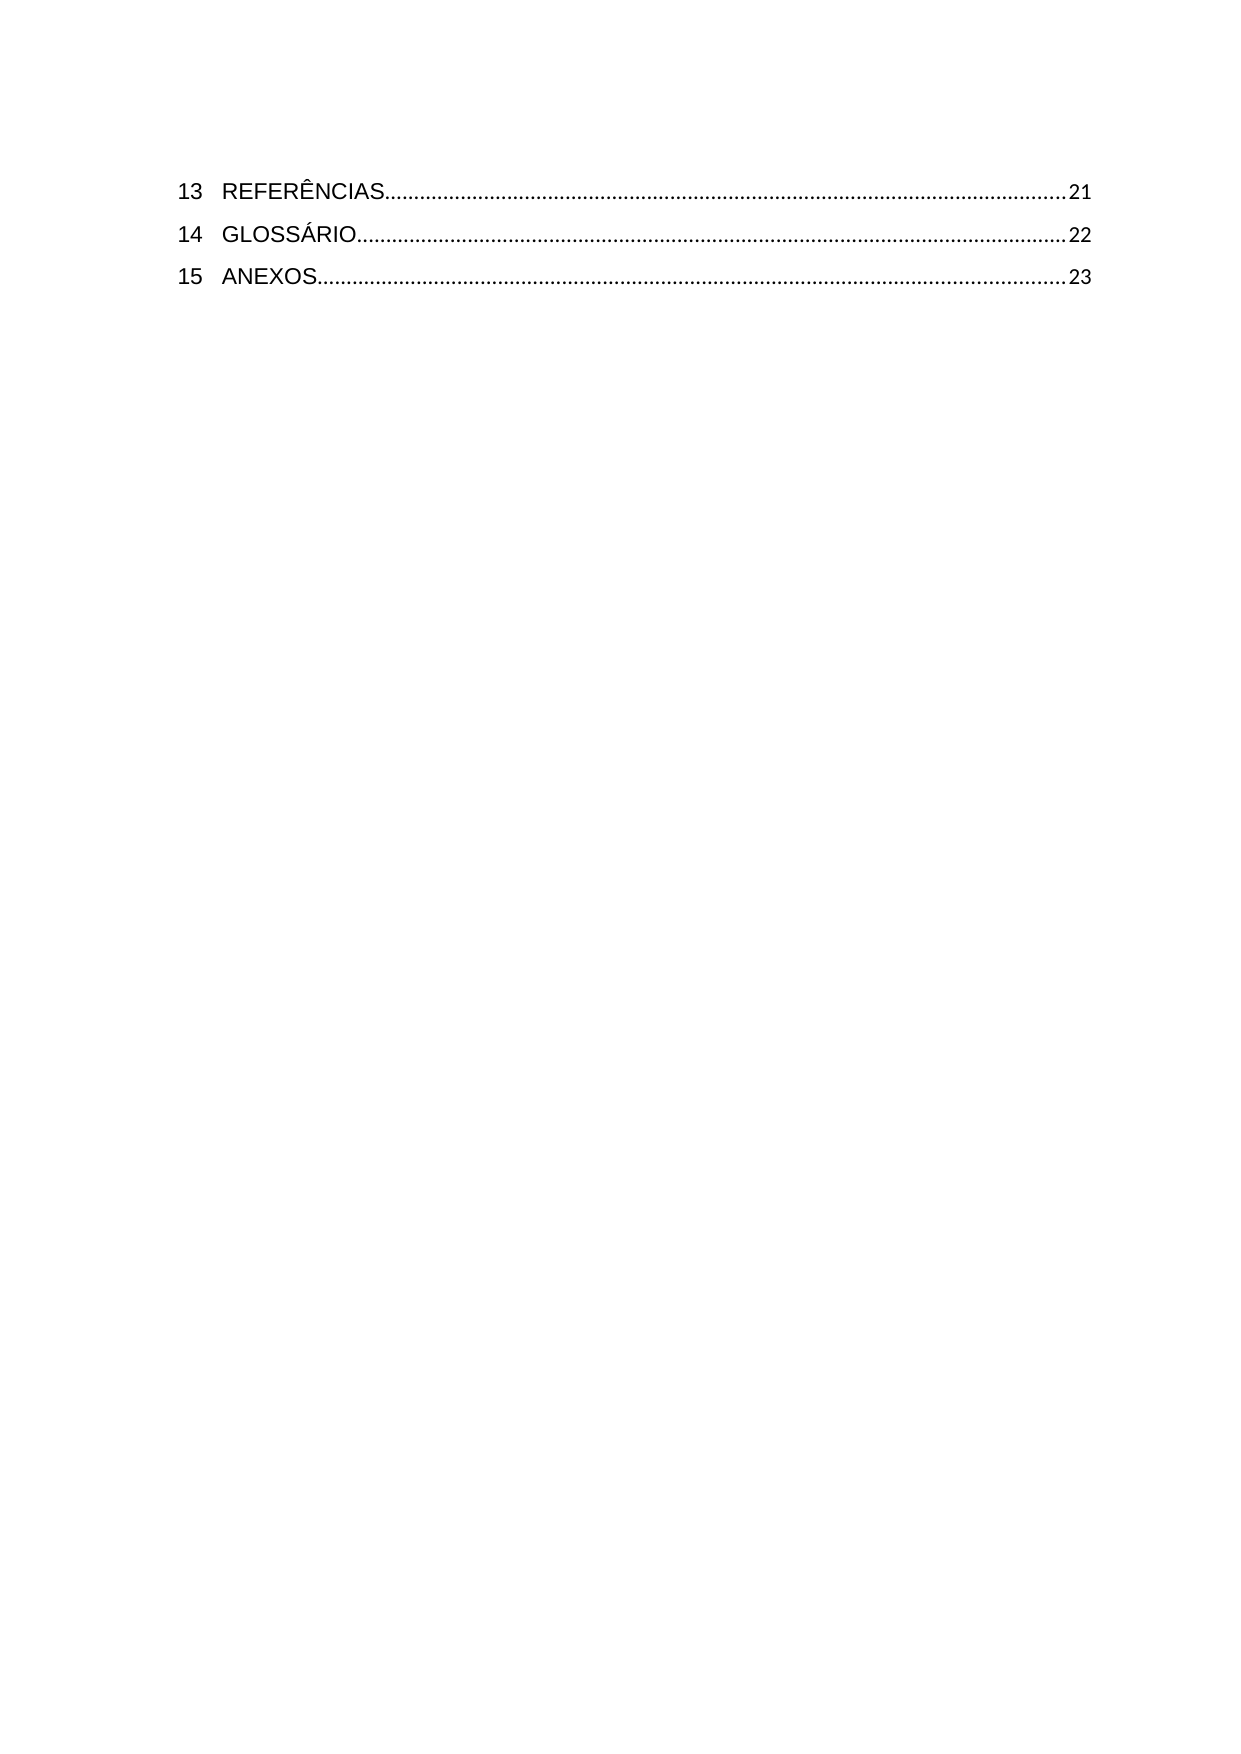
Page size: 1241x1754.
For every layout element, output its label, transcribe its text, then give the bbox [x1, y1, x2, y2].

text 14 GLOSSÁRIO 22 [177, 220, 1122, 248]
text 15 ANEXOS 23 [177, 262, 1122, 290]
text 13 REFERÊNCIAS 21 [177, 177, 1122, 205]
